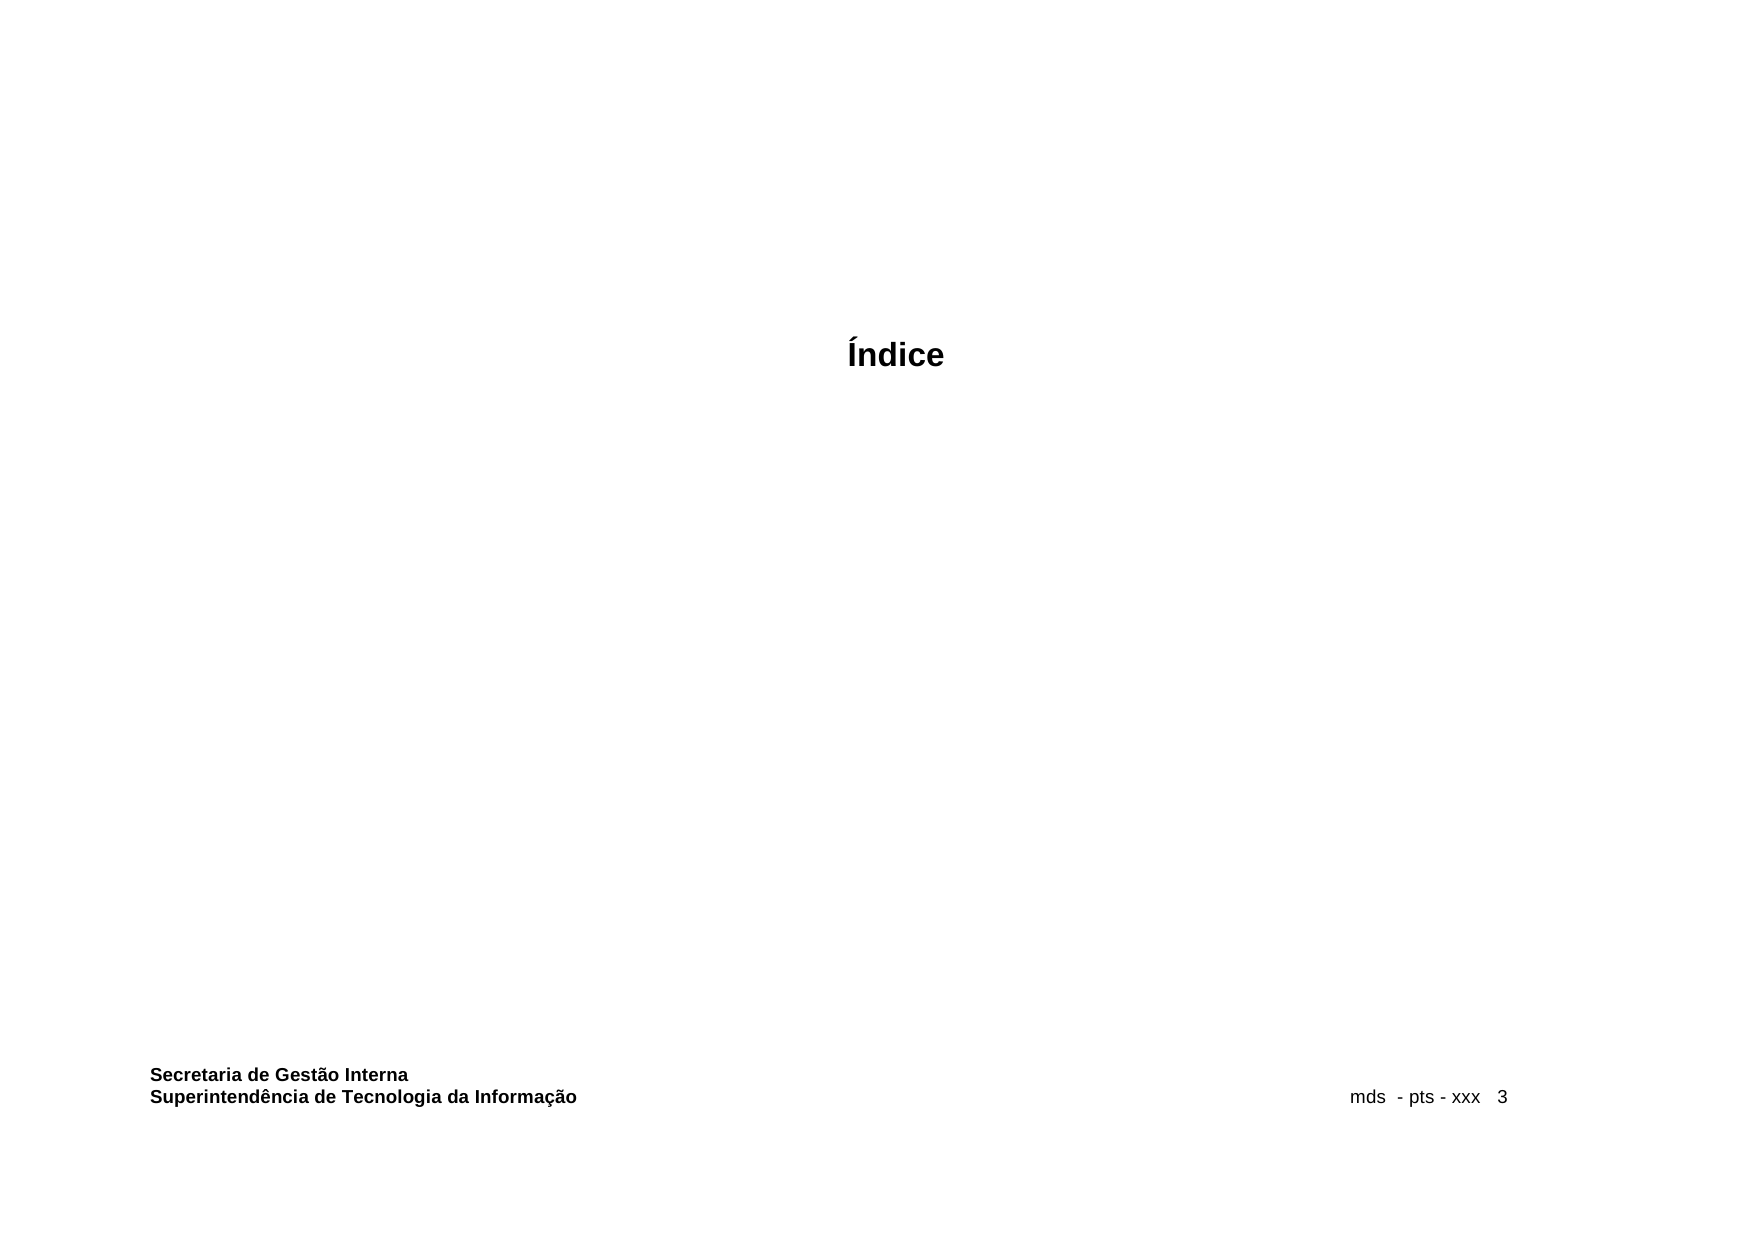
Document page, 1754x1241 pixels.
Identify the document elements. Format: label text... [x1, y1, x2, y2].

title Índice [150, 335, 1642, 374]
